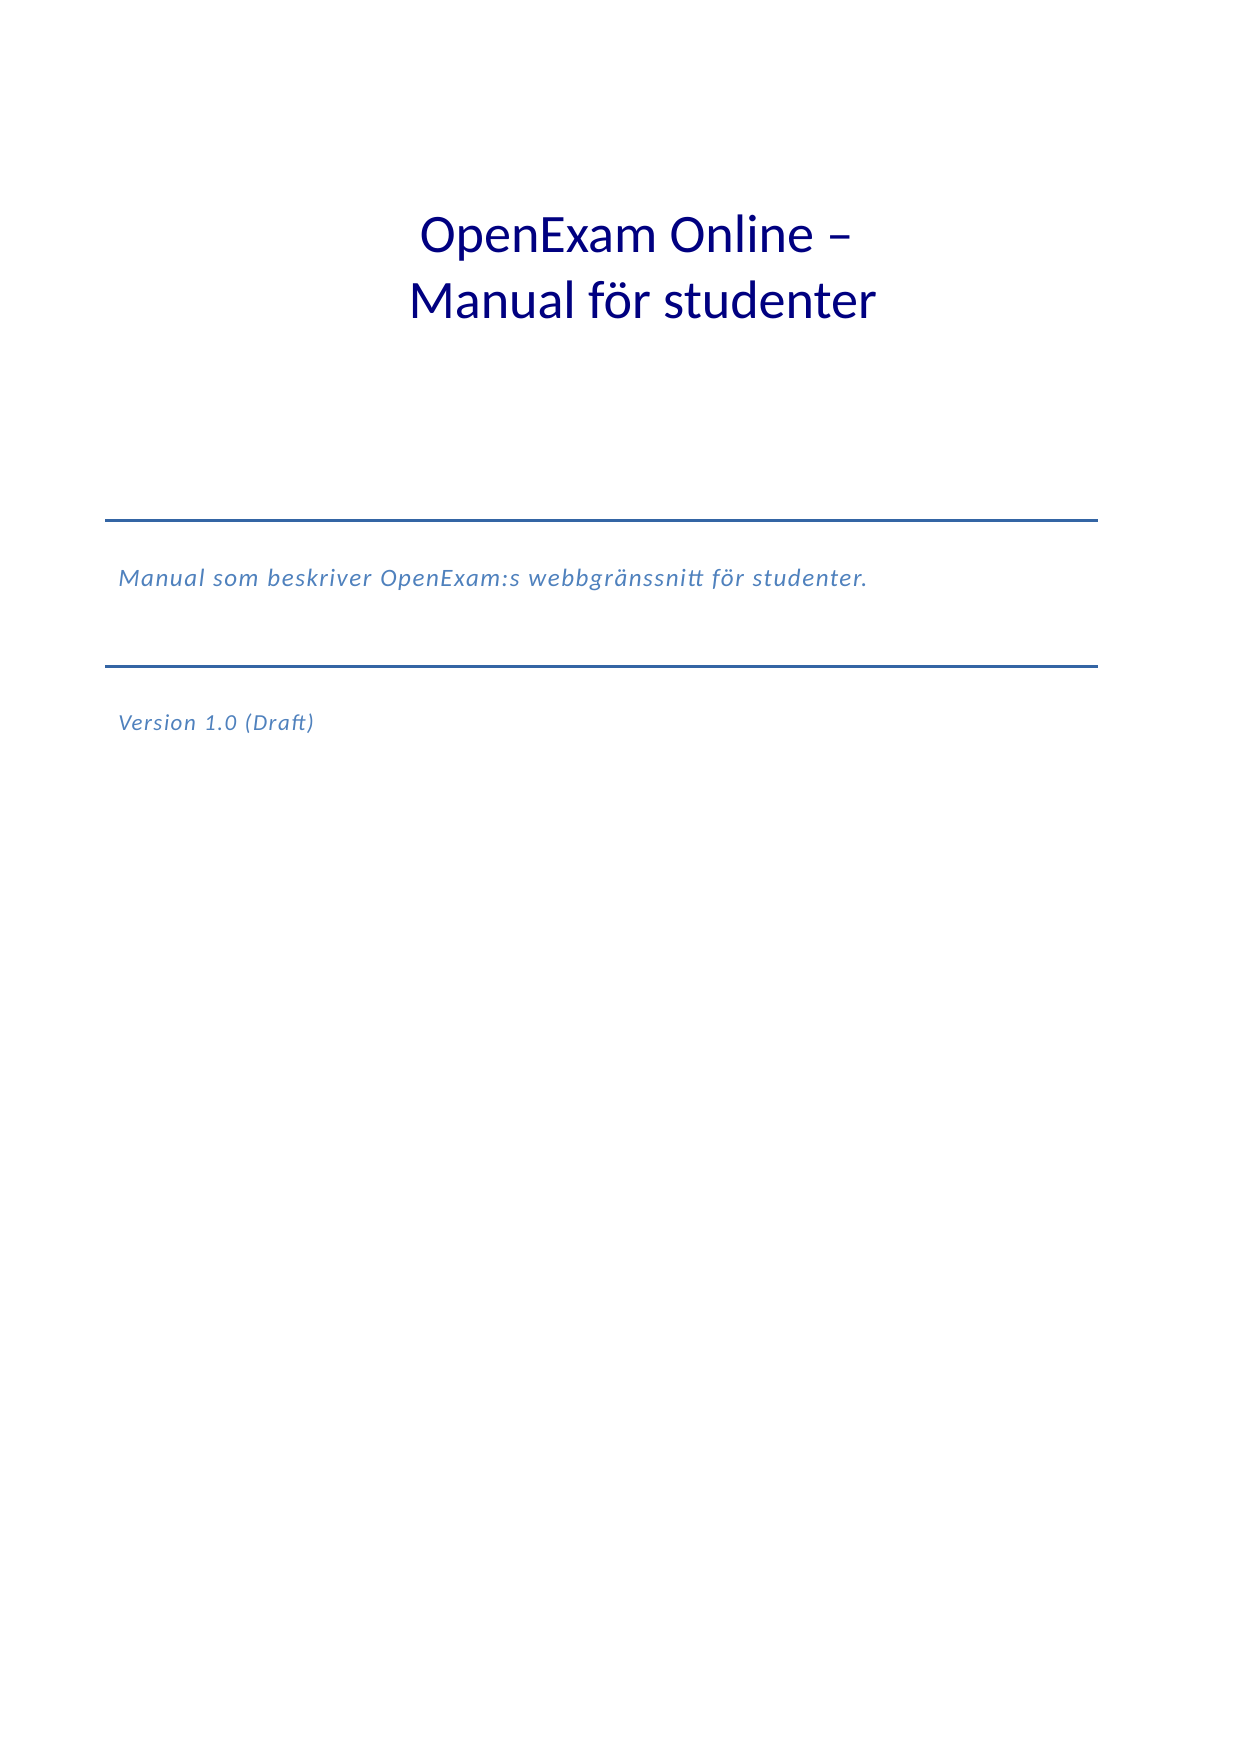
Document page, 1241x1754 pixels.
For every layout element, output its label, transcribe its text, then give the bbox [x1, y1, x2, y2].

subtitle Version 1.0 (Draft) [118, 708, 1167, 736]
subtitle OpenExam Online – Manual för studenter [118, 200, 1167, 332]
subtitle Manual som beskriver OpenExam:s webbgränssnitt för studenter. [118, 562, 1167, 593]
